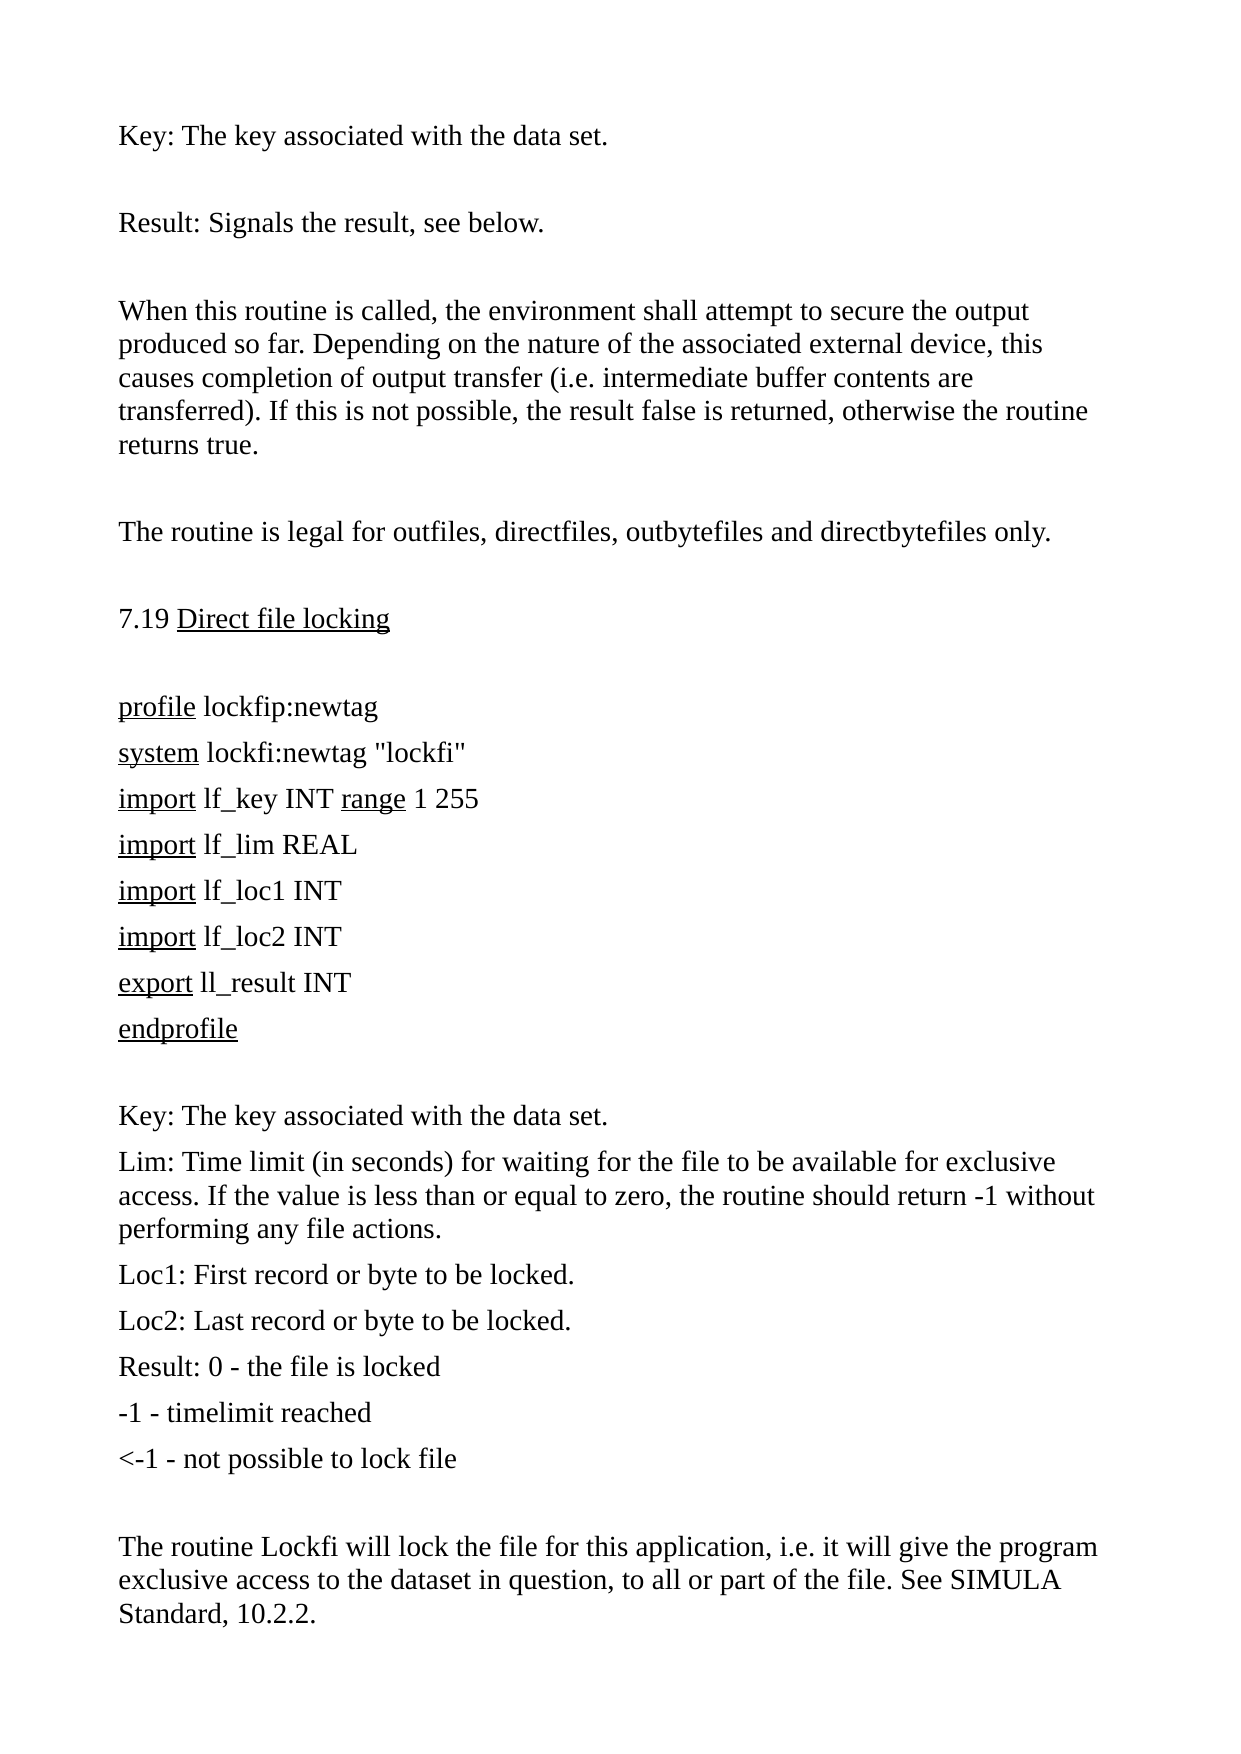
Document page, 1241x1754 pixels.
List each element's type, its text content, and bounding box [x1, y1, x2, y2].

text import lf_loc2 INT [118, 919, 1122, 952]
text export ll_result INT [118, 965, 1122, 998]
text The routine is legal for outfiles, directfiles, outbytefiles and directbytefiles only. [118, 514, 1122, 548]
text Result: Signals the result, see below. [118, 205, 1122, 239]
text Key: The key associated with the data set. [118, 1098, 1122, 1132]
text Lim: Time limit (in seconds) for waiting for the file to be available for exclusive access. If the value is less than or equal to zero, the routine should return -1 without performing any file actions. [118, 1144, 1122, 1245]
text import lf_key INT range 1 255 [118, 781, 1122, 814]
text profile lockfip:newtag [118, 689, 1122, 722]
text system lockfi:newtag "lockfi" [118, 735, 1122, 768]
text Loc2: Last record or byte to be locked. [118, 1303, 1122, 1337]
text endprofile [118, 1011, 1122, 1044]
text -1 - timelimit reached [118, 1396, 1122, 1429]
text When this routine is called, the environment shall attempt to secure the output produced so far. Depending on the nature of the associated external device, this causes completion of output transfer (i.e. intermediate buffer contents are transferred). If this is not possible, the result false is returned, otherwise the routine returns true. [118, 293, 1122, 460]
text The routine Lockfi will lock the file for this application, i.e. it will give the program exclusive access to the dataset in question, to all or part of the file. See SIMULA Standard, 10.2.2. [118, 1529, 1122, 1629]
text 7.19 Direct file locking [118, 601, 1122, 635]
text <-1 - not possible to lock file [118, 1442, 1122, 1475]
text import lf_lim REAL [118, 827, 1122, 860]
text import lf_loc1 INT [118, 873, 1122, 906]
text Loc1: First record or byte to be locked. [118, 1257, 1122, 1291]
text Key: The key associated with the data set. [118, 118, 1122, 152]
text Result: 0 - the file is locked [118, 1349, 1122, 1383]
